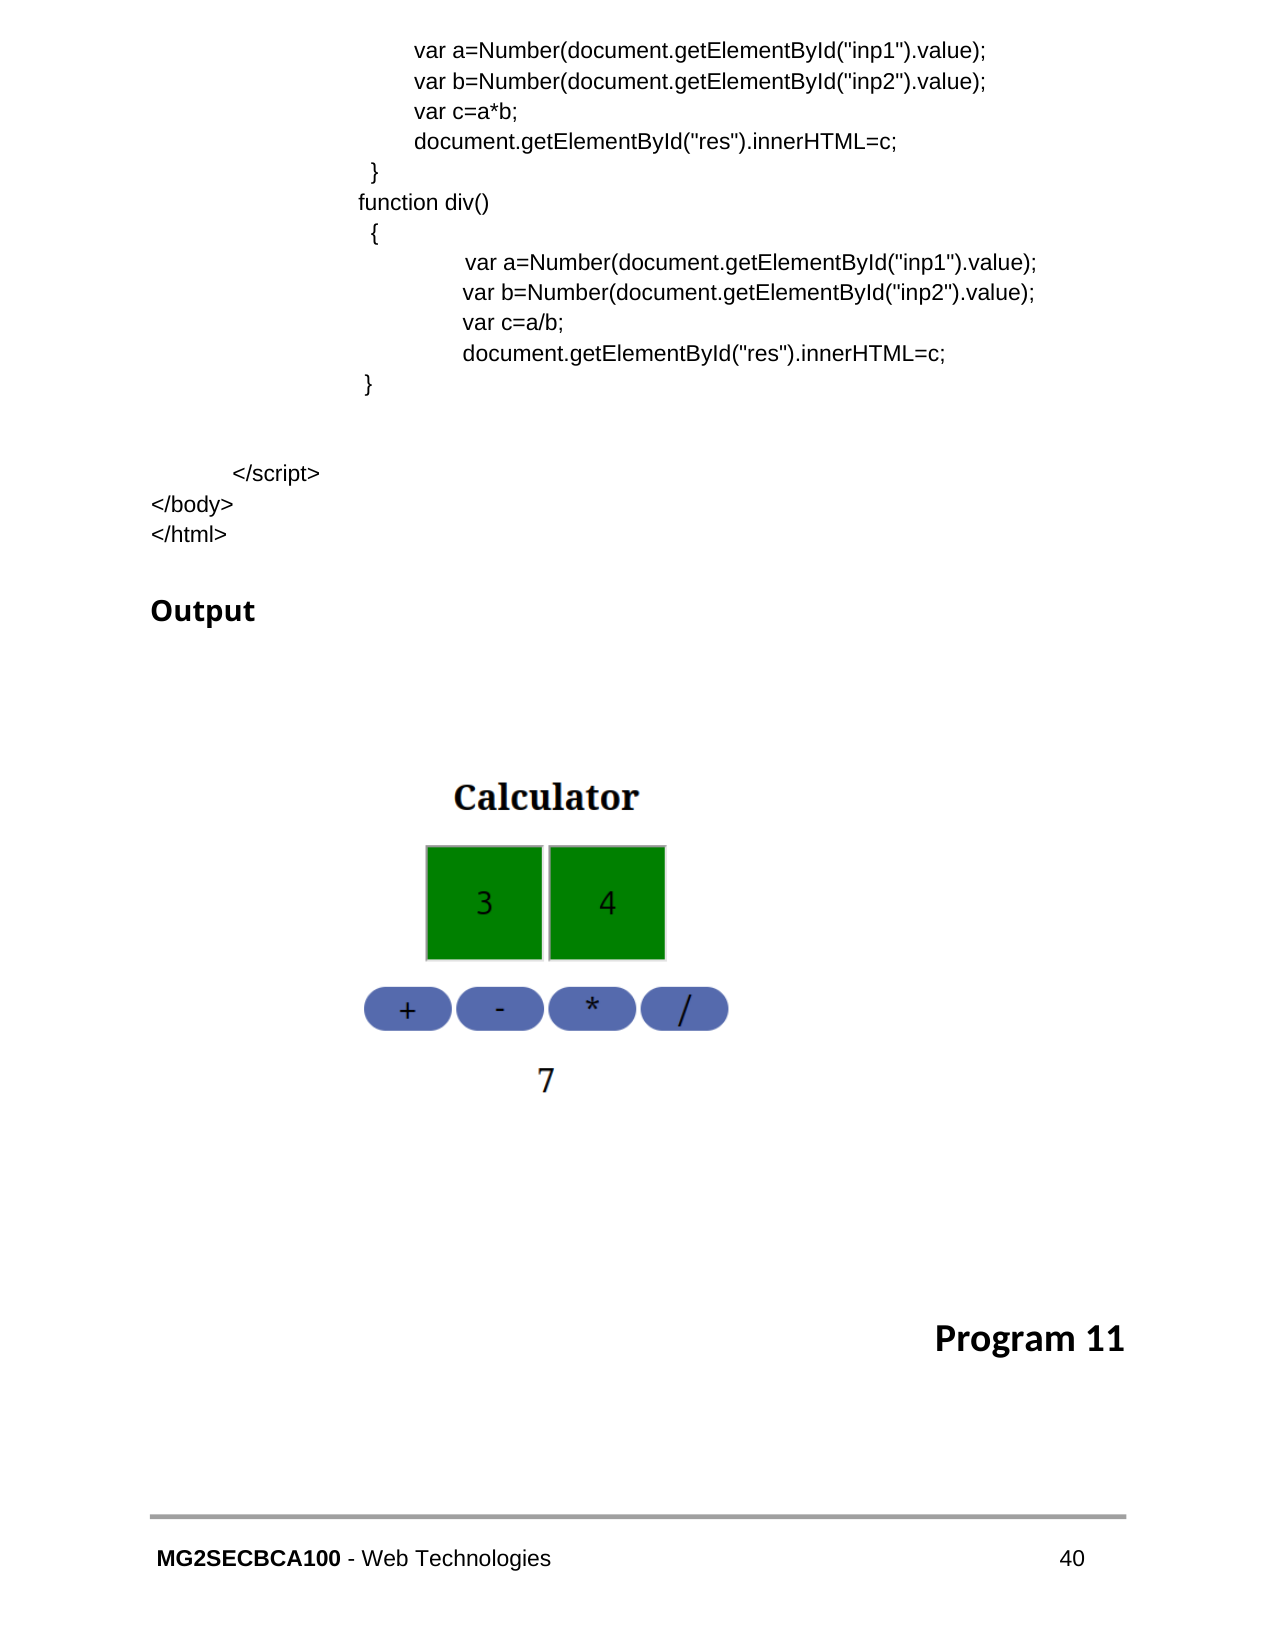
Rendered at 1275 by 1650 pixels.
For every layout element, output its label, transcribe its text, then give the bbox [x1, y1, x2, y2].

text Output [150, 591, 1125, 630]
table_header var a=Number(document.getElementById("inp1").value); var b=Number(document.getElementById("inp2").value); var c=a*b; document.getElementById("res").innerHTML=c; } function div() { var a=Number(document.getElementById("inp1").value); var b=Number(document.getElementById("inp2").value); var c=a/b; document.getElementById("res").innerHTML=c; } </script> </body> </html> [140, 38, 1110, 551]
text Program 11 [225, 1313, 1125, 1361]
picture [239, 754, 847, 1144]
